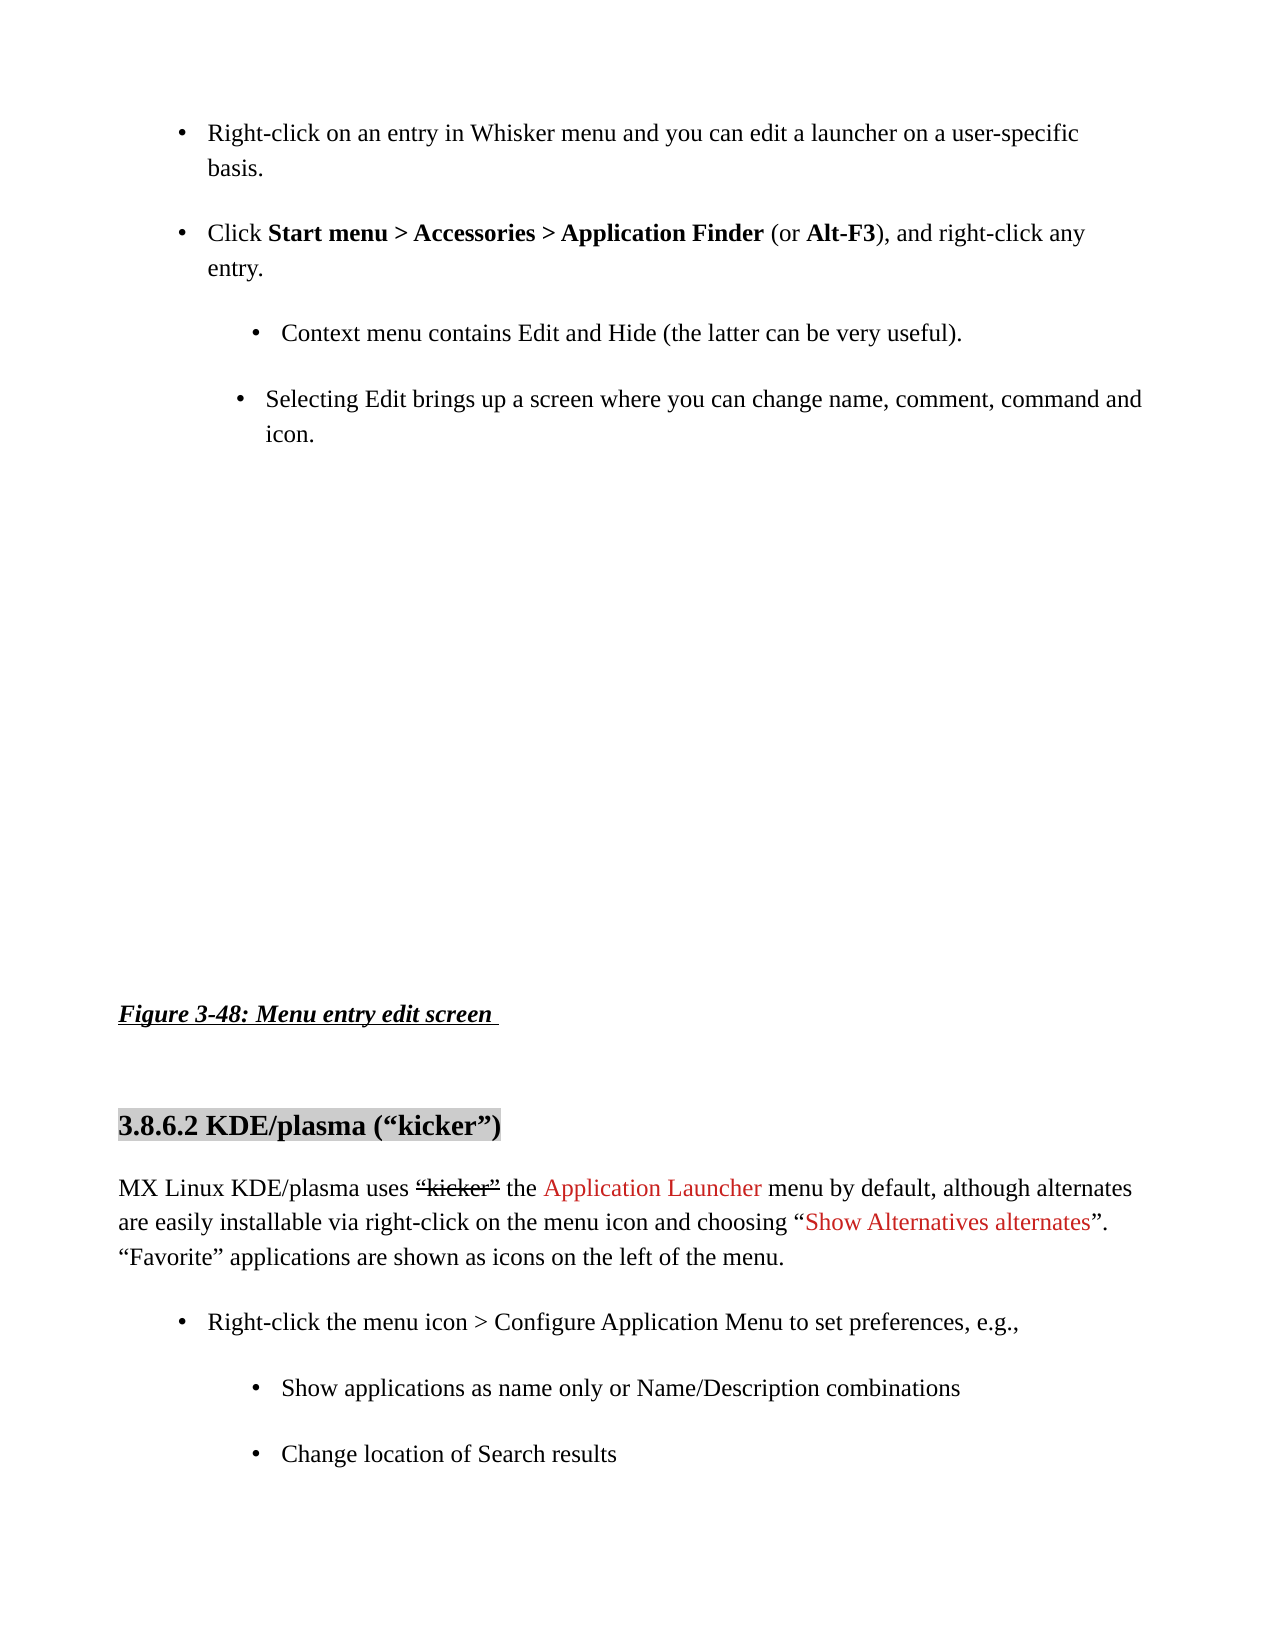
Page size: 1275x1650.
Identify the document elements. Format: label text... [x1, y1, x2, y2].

list Change location of Search results [252, 1439, 1141, 1468]
list Show applications as name only or Name/Description combinations [252, 1373, 1141, 1402]
list Click Start menu > Accessories > Application Finder (or Alt-F3), and right-click any entry. [178, 218, 1141, 282]
list Context menu contains Edit and Hide (the latter can be very useful). [252, 318, 1141, 347]
list Selecting Edit brings up a screen where you can change name, comment, command and icon. [236, 384, 1157, 447]
subtitle 3.8.6.2 KDE/plasma (“kicker”) [501, 1108, 1138, 1141]
text MX Linux KDE/plasma uses “kicker” the Application Launcher menu by default, although alternates are easily installable via right-click on the menu icon and choosing “Show Alternatives alternates”. “Favorite” applications are shown as icons on the left of the menu. [118, 1173, 1157, 1270]
text Figure 3-48: Menu entry edit screen [118, 999, 1157, 1027]
list Right-click on an entry in Whisker menu and you can edit a launcher on a user-specific basis. [178, 118, 1141, 181]
list Right-click the menu icon > Configure Application Menu to set preferences, e.g., [178, 1307, 1141, 1336]
